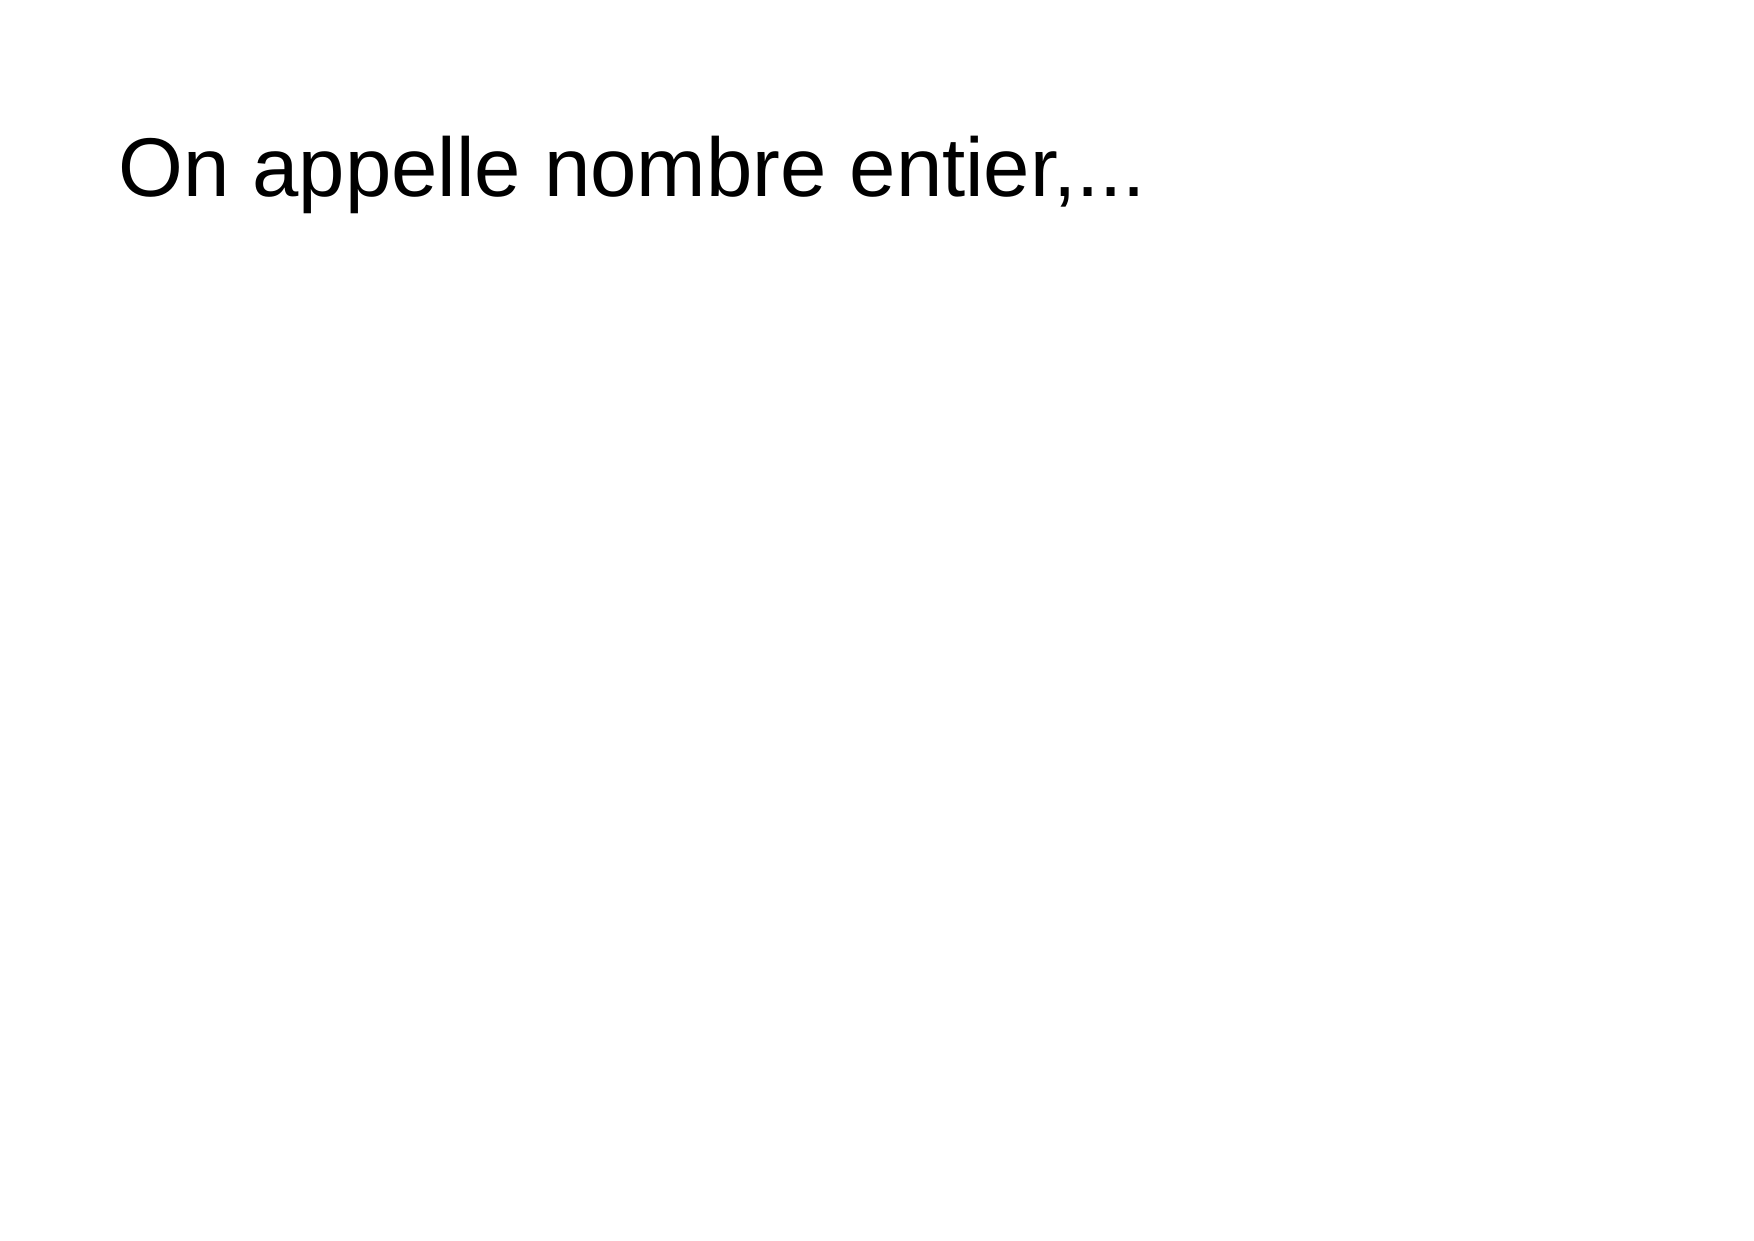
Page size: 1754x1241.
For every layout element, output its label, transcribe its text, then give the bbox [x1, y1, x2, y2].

text On appelle nombre entier,... [118, 118, 1636, 214]
